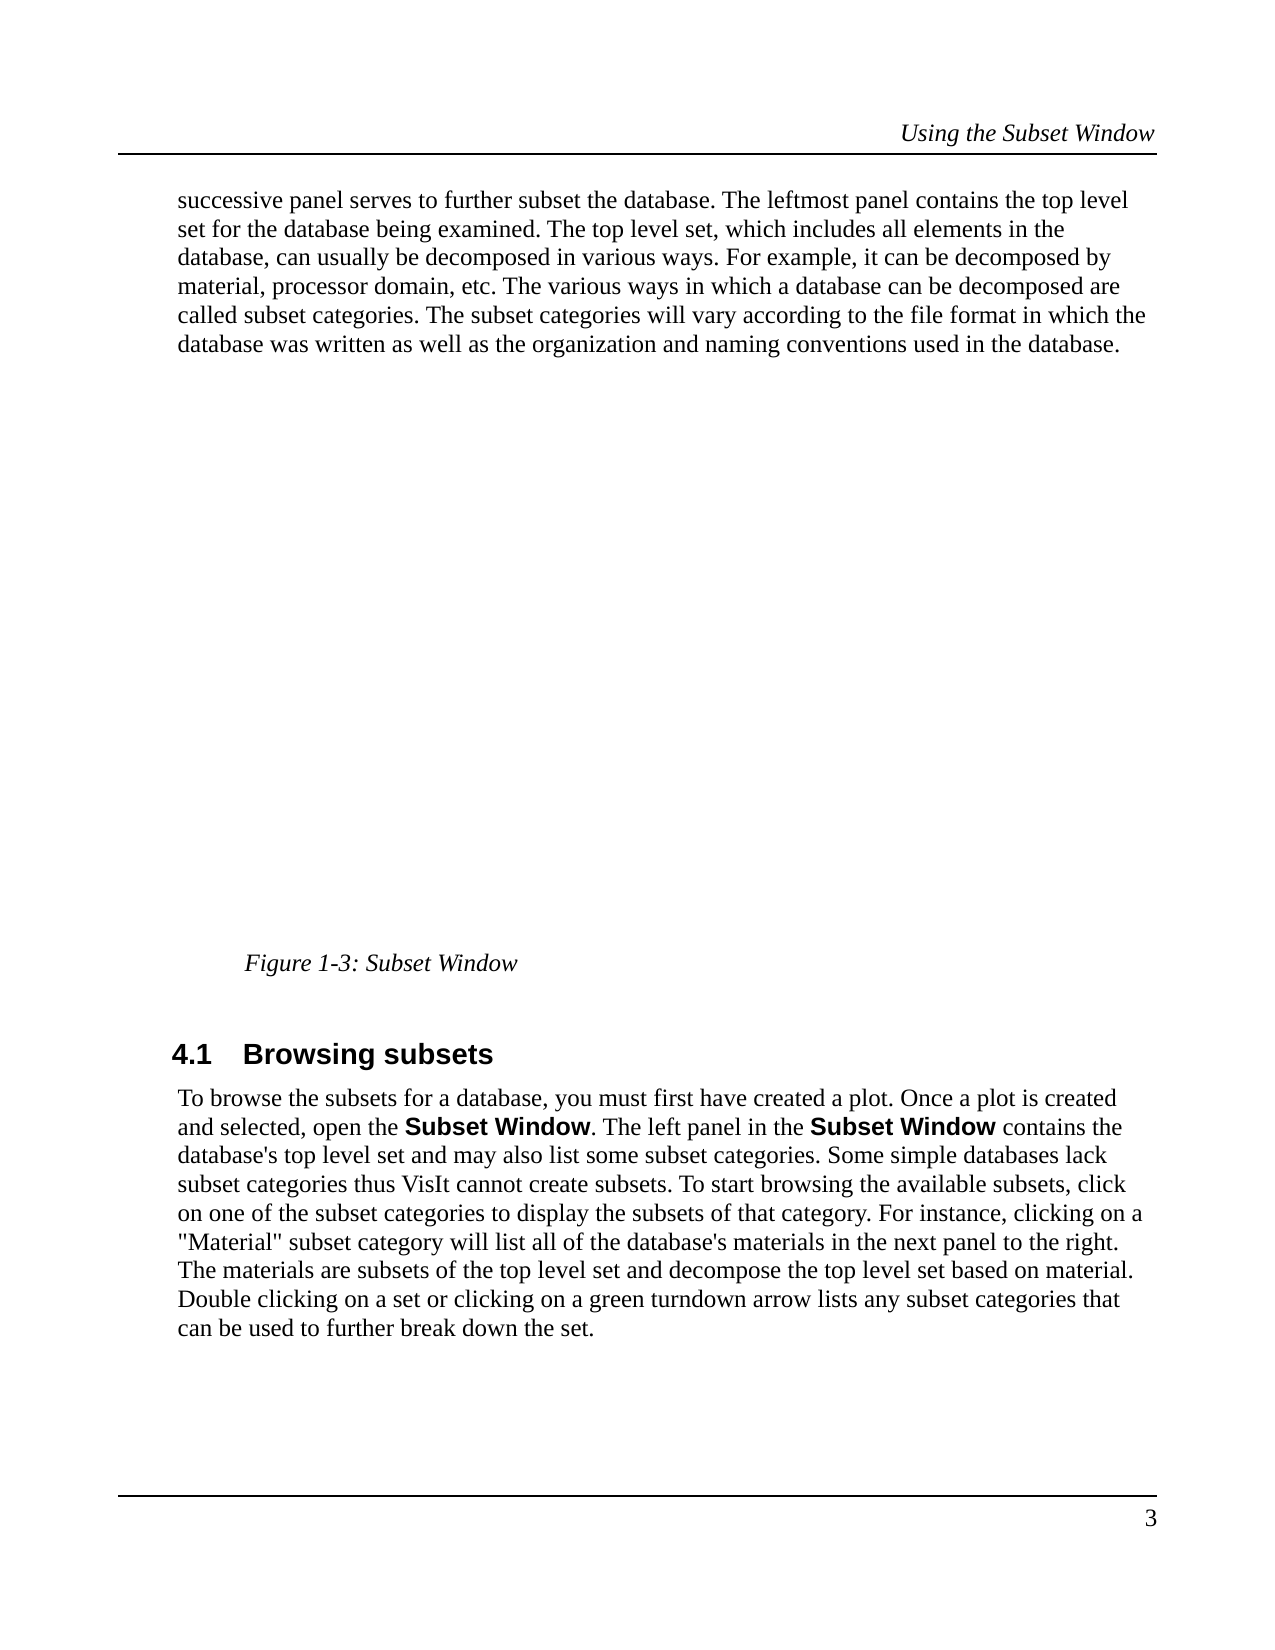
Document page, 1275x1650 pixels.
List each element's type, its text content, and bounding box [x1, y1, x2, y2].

text successive panel serves to further subset the database. The leftmost panel contains the top level set for the database being examined. The top level set, which includes all elements in the database, can usually be decomposed in various ways. For example, it can be decomposed by material, processor domain, etc. The various ways in which a database can be decomposed are called subset categories. The subset categories will vary according to the file format in which the database was written as well as the organization and naming conventions used in the database. [177, 185, 1157, 357]
subtitle Browsing subsets [163, 409, 1157, 1070]
text Figure 1-3: Subset Window [244, 948, 1031, 977]
text To browse the subsets for a database, you must first have created a plot. Once a plot is created and selected, open the Subset Window. The left panel in the Subset Window contains the database's top level set and may also list some subset categories. Some simple databases lack subset categories thus VisIt cannot create subsets. To start browsing the available subsets, click on one of the subset categories to display the subsets of that category. For instance, clicking on a "Material" subset category will list all of the database's materials in the next panel to the right. The materials are subsets of the top level set and decompose the top level set based on material. Double clicking on a set or clicking on a green turndown arrow lists any subset categories that can be used to further break down the set. [177, 1083, 1157, 1342]
